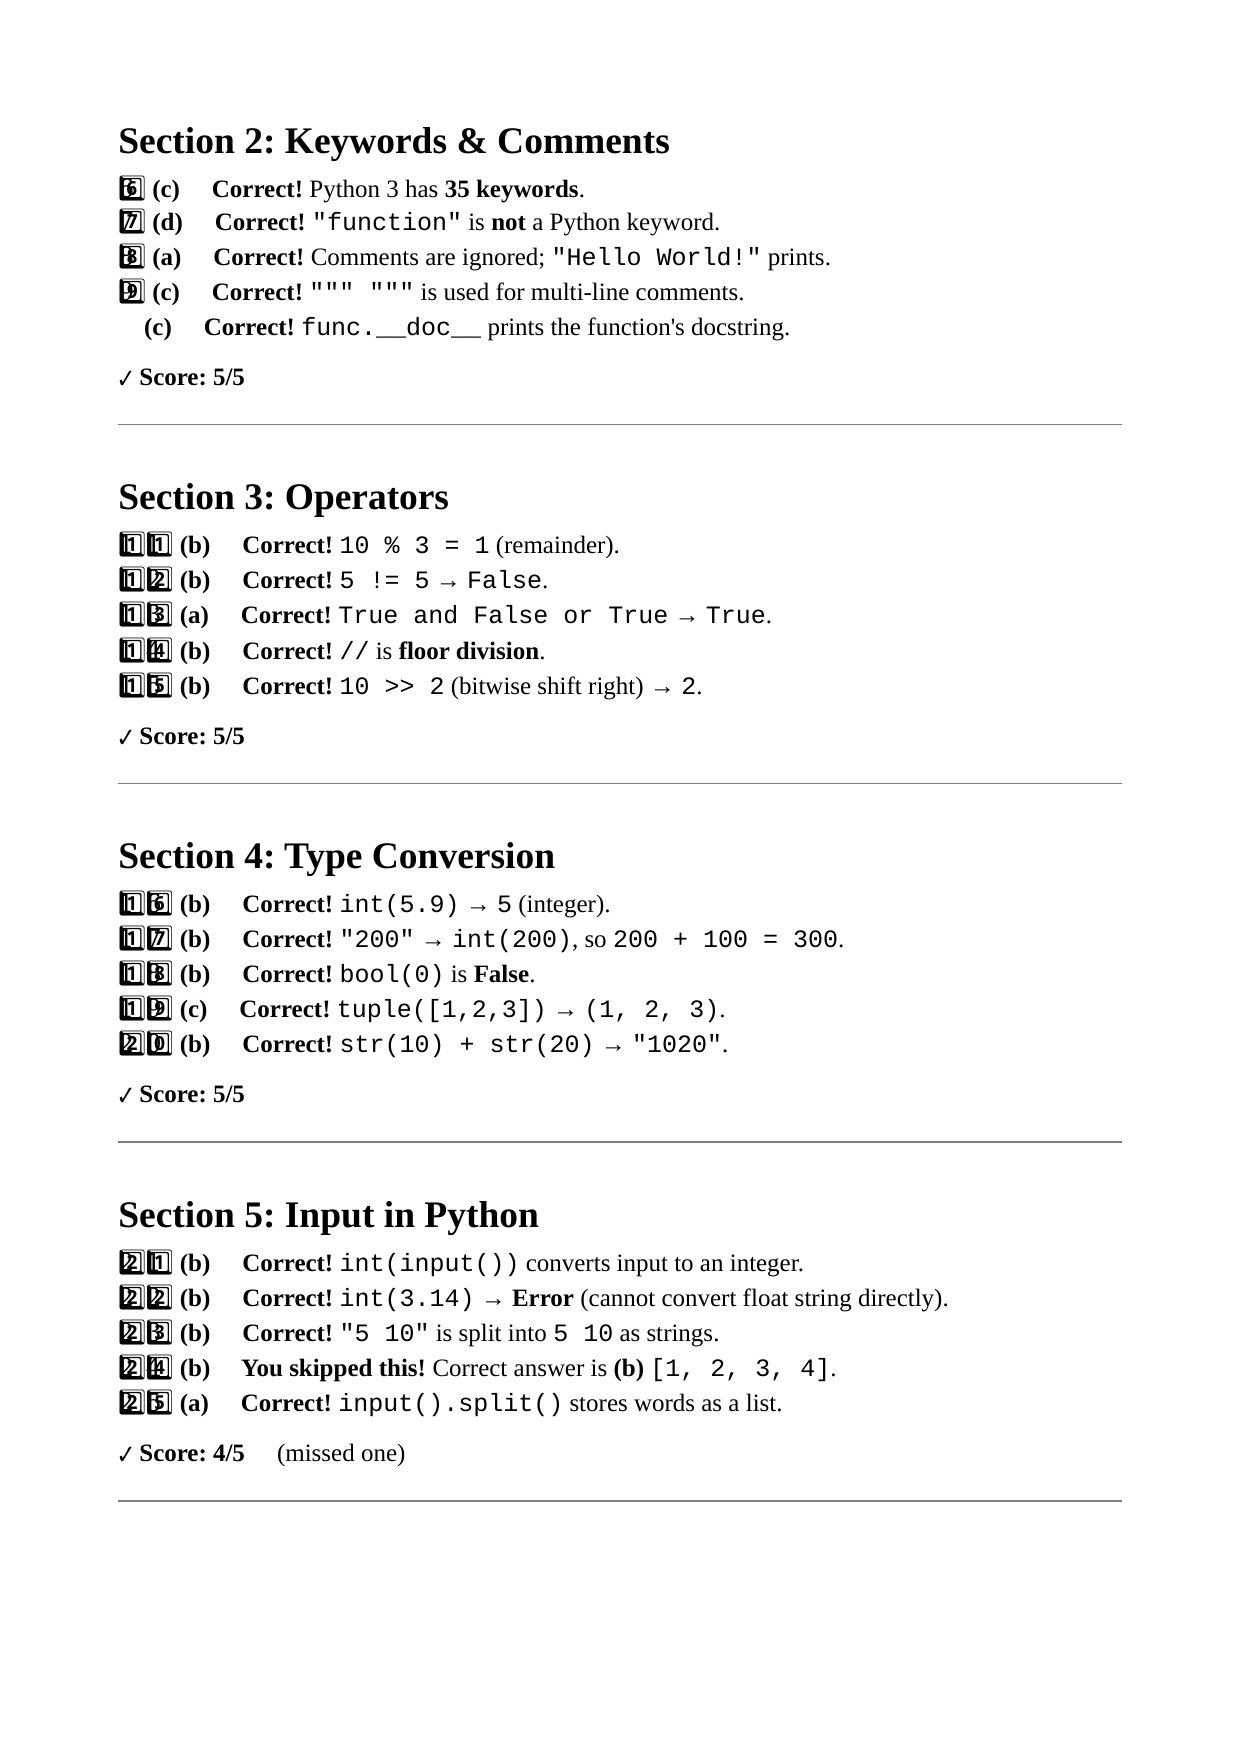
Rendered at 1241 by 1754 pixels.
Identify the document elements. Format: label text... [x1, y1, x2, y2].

subtitle Section 4: Type Conversion [118, 833, 1122, 877]
text ✔ Score: 4/5 🎯 (missed one) [118, 1438, 1122, 1467]
subtitle Section 2: Keywords & Comments [118, 118, 1122, 161]
text ✔ Score: 5/5 🎯 [118, 1079, 1122, 1108]
text 1️⃣1️⃣ (b) ✅ Correct! 10 % 3 = 1 (remainder). 1️⃣2️⃣ (b) ✅ Correct! 5 != 5 → False. 1️⃣3️⃣ (a) ✅ Correct! True and False or True → True. 1️⃣4️⃣ (b) ✅ Correct! // is floor division. 1️⃣5️⃣ (b) ✅ Correct! 10 >> 2 (bitwise shift right) → 2. [118, 530, 1122, 702]
text 2️⃣1️⃣ (b) ✅ Correct! int(input()) converts input to an integer. 2️⃣2️⃣ (b) ✅ Correct! int(3.14) → Error (cannot convert float string directly). 2️⃣3️⃣ (b) ✅ Correct! "5 10" is split into 5 10 as strings. 2️⃣4️⃣ (b) ❌ You skipped this! Correct answer is (b) [1, 2, 3, 4]. 2️⃣5️⃣ (a) ✅ Correct! input().split() stores words as a list. [118, 1248, 1122, 1419]
subtitle Section 5: Input in Python [118, 1192, 1122, 1235]
text ✔ Score: 5/5 🎯 [118, 721, 1122, 749]
text 6️⃣ (c) ✅ Correct! Python 3 has 35 keywords. 7️⃣ (d) ✅ Correct! "function" is not a Python keyword. 8️⃣ (a) ✅ Correct! Comments are ignored; "Hello World!" prints. 9️⃣ (c) ✅ Correct! """ """ is used for multi-line comments. 🔟 (c) ✅ Correct! func.__doc__ prints the function's docstring. [118, 174, 1122, 343]
text ✔ Score: 5/5 🎯 [118, 362, 1122, 391]
text 1️⃣6️⃣ (b) ✅ Correct! int(5.9) → 5 (integer). 1️⃣7️⃣ (b) ✅ Correct! "200" → int(200), so 200 + 100 = 300. 1️⃣8️⃣ (b) ✅ Correct! bool(0) is False. 1️⃣9️⃣ (c) ✅ Correct! tuple([1,2,3]) → (1, 2, 3). 2️⃣0️⃣ (b) ✅ Correct! str(10) + str(20) → "1020". [118, 889, 1122, 1060]
subtitle Section 3: Operators [118, 475, 1122, 518]
